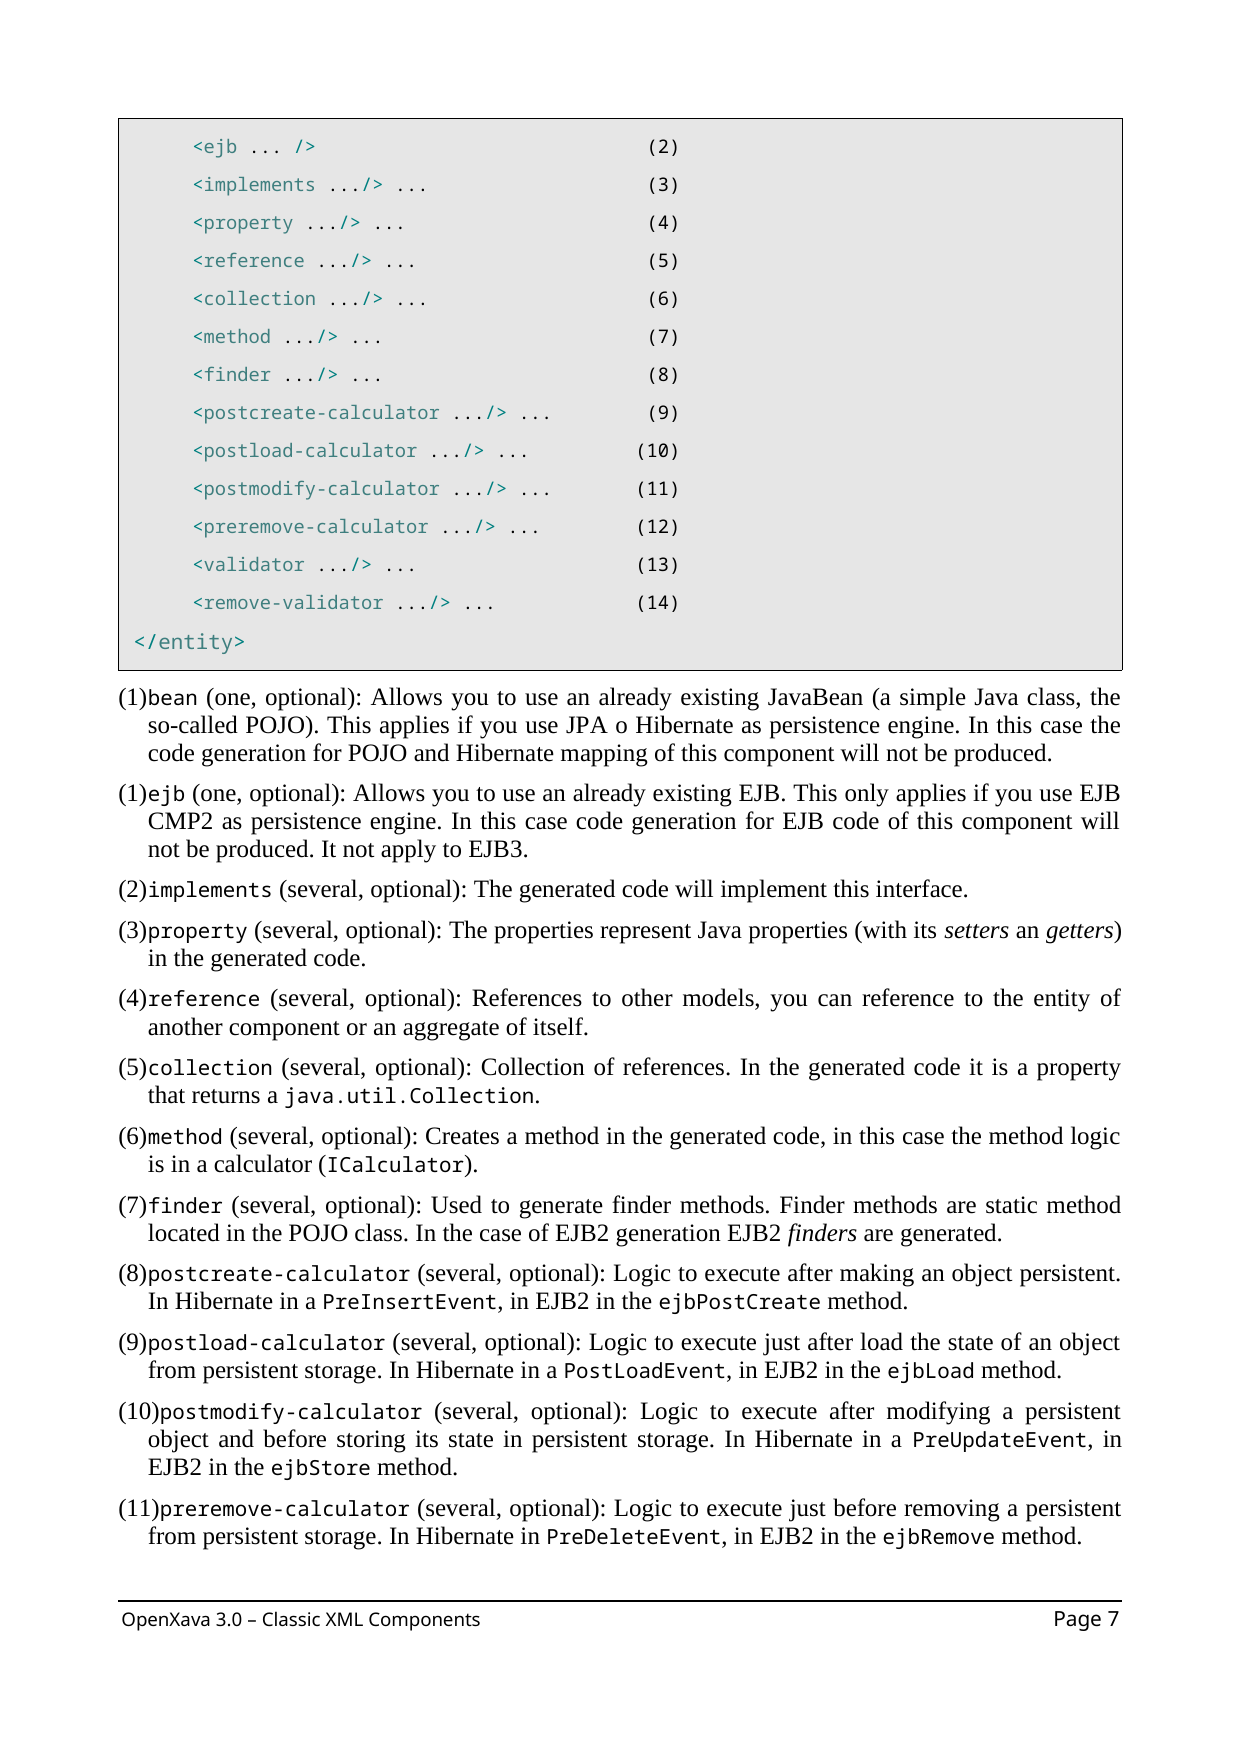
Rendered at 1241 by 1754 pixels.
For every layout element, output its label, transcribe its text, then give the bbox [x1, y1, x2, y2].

text <postmodify-calculator .../> ... (11) [119, 460, 1122, 498]
text <method .../> ... (7) [119, 308, 1122, 346]
list ejb (one, optional): Allows you to use an already existing EJB. This only applies if you use EJB CMP2 as persistence engine. In this case code generation for EJB code of this component will not be produced. It not apply to EJB3. [118, 779, 1122, 863]
list implements (several, optional): The generated code will implement this interface. [118, 875, 1122, 903]
list property (several, optional): The properties represent Java properties (with its setters an getters) in the generated code. [118, 916, 1122, 972]
text <finder .../> ... (8) [119, 346, 1122, 384]
text </entity> [119, 612, 1122, 670]
list postload-calculator (several, optional): Logic to execute just after load the state of an object from persistent storage. In Hibernate in a PostLoadEvent, in EJB2 in the ejbLoad method. [118, 1328, 1122, 1384]
text <implements .../> ... (3) [119, 156, 1122, 194]
text <validator .../> ... (13) [119, 536, 1122, 574]
text <preremove-calculator .../> ... (12) [119, 498, 1122, 536]
text <postload-calculator .../> ... (10) [119, 422, 1122, 460]
text <ejb ... /> (2) [119, 119, 1122, 156]
list finder (several, optional): Used to generate finder methods. Finder methods are static method located in the POJO class. In the case of EJB2 generation EJB2 finders are generated. [118, 1191, 1122, 1247]
text <collection .../> ... (6) [119, 270, 1122, 308]
list postmodify-calculator (several, optional): Logic to execute after modifying a persistent object and before storing its state in persistent storage. In Hibernate in a PreUpdateEvent, in EJB2 in the ejbStore method. [118, 1397, 1122, 1482]
list collection (several, optional): Collection of references. In the generated code it is a property that returns a java.util.Collection. [118, 1053, 1122, 1109]
list preremove-calculator (several, optional): Logic to execute just before removing a persistent from persistent storage. In Hibernate in PreDeleteEvent, in EJB2 in the ejbRemove method. [118, 1494, 1122, 1551]
list method (several, optional): Creates a method in the generated code, in this case the method logic is in a calculator (ICalculator). [118, 1122, 1122, 1178]
list reference (several, optional): References to other models, you can reference to the entity of another component or an aggregate of itself. [118, 984, 1122, 1040]
text <reference .../> ... (5) [119, 232, 1122, 270]
text <remove-validator .../> ... (14) [119, 574, 1122, 612]
list postcreate-calculator (several, optional): Logic to execute after making an object persistent. In Hibernate in a PreInsertEvent, in EJB2 in the ejbPostCreate method. [118, 1259, 1122, 1316]
list bean (one, optional): Allows you to use an already existing JavaBean (a simple Java class, the so-called POJO). This applies if you use JPA o Hibernate as persistence engine. In this case the code generation for POJO and Hibernate mapping of this component will not be produced. [118, 683, 1122, 767]
text <postcreate-calculator .../> ... (9) [119, 384, 1122, 422]
text <property .../> ... (4) [119, 194, 1122, 232]
